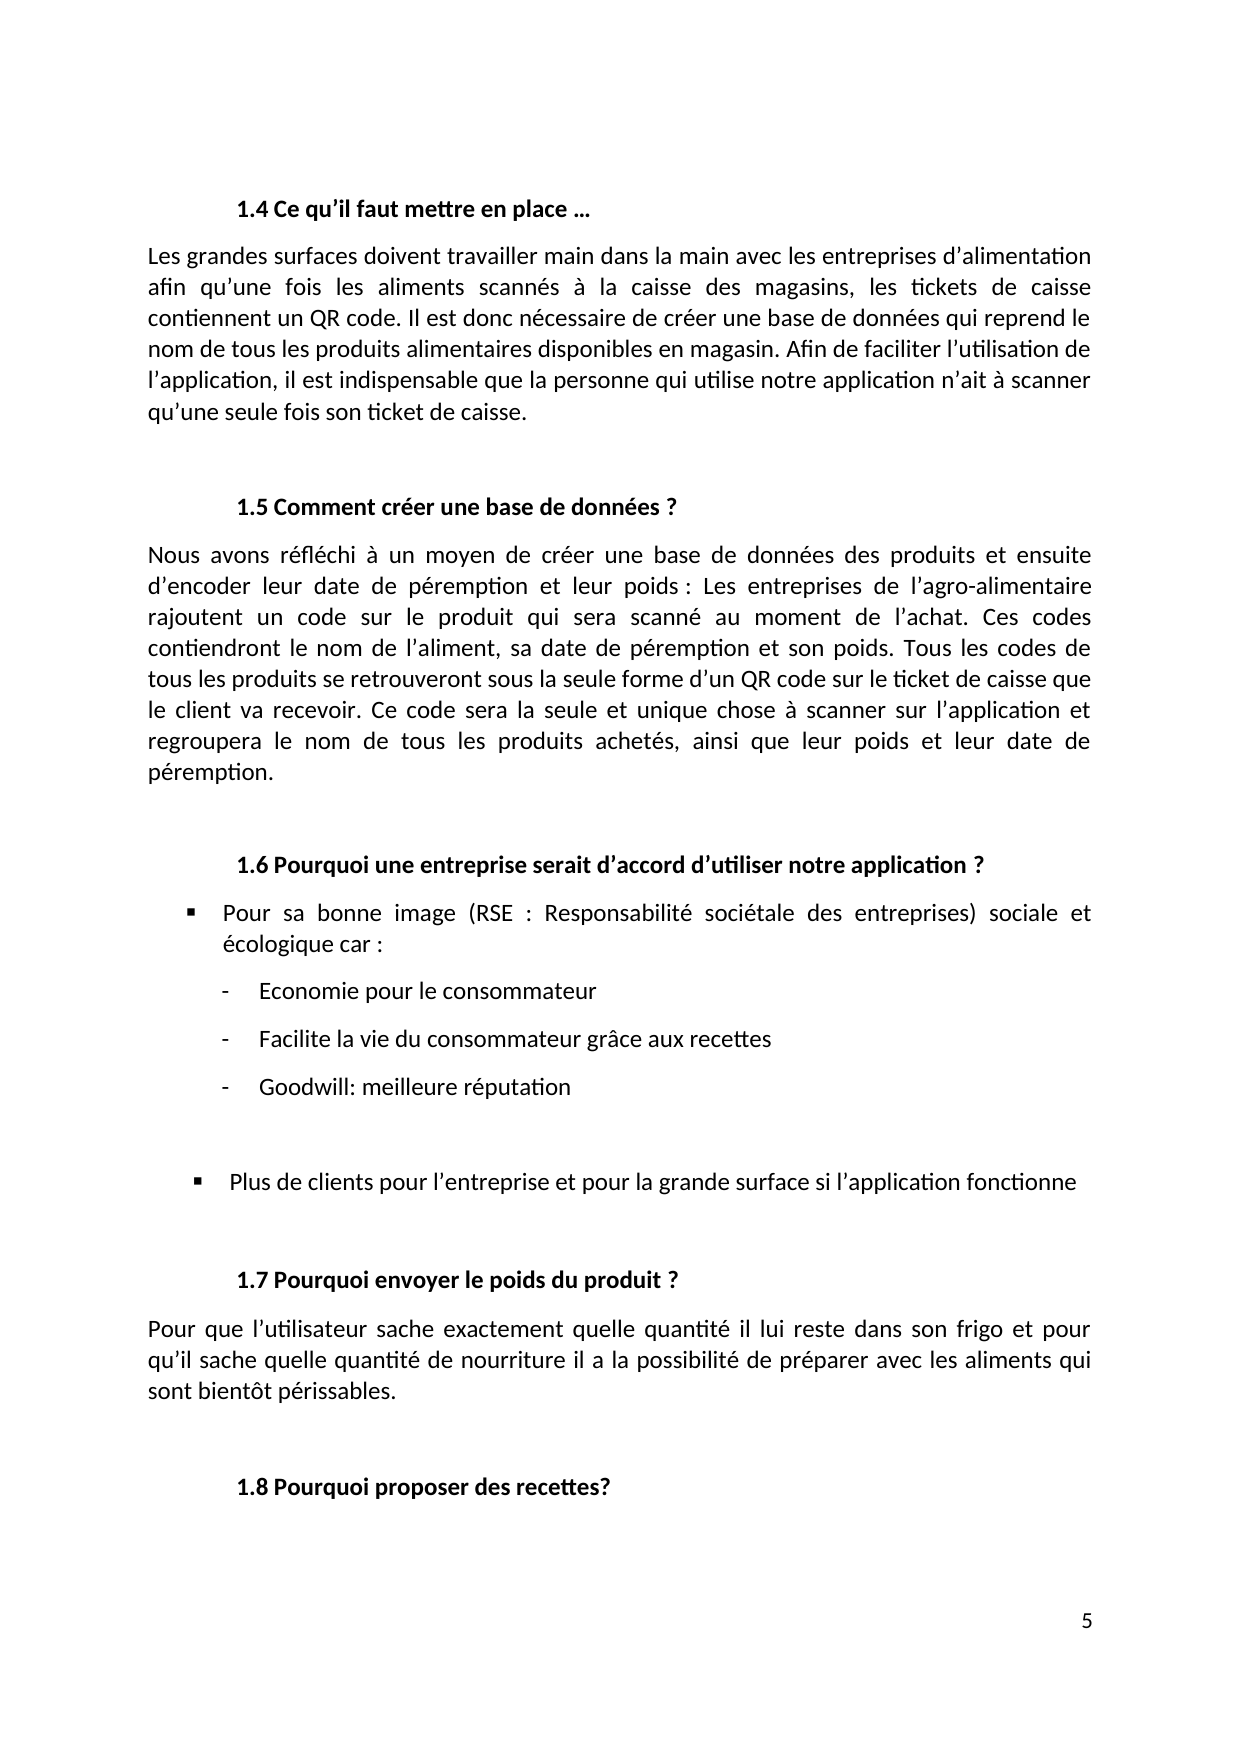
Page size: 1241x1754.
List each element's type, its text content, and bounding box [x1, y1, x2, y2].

list Pour sa bonne image (RSE : Responsabilité sociétale des entreprises) sociale et écologique car : [185, 897, 1093, 958]
list Pourquoi une entreprise serait d’accord d’utiliser notre application ? [236, 849, 1093, 879]
list Pourquoi envoyer le poids du produit ? [236, 1262, 1093, 1296]
list Economie pour le consommateur [221, 976, 1093, 1006]
list Facilite la vie du consommateur grâce aux recettes [221, 1023, 1093, 1054]
list Pourquoi proposer des recettes? [236, 1468, 1093, 1502]
list Ce qu’il faut mettre en place … [236, 193, 1093, 223]
text Pour que l’utilisateur sache exactement quelle quantité il lui reste dans son frigo et pour qu’il sache quelle quantité de nourriture il a la possibilité de préparer avec les aliments qui sont bientôt périssables. [148, 1313, 1093, 1406]
list Plus de clients pour l’entreprise et pour la grande surface si l’application fonctionne [192, 1166, 1093, 1197]
list Goodwill: meilleure réputation [221, 1071, 1093, 1101]
list Comment créer une base de données ? [236, 491, 1093, 522]
text Les grandes surfaces doivent travailler main dans la main avec les entreprises d’alimentation afin qu’une fois les aliments scannés à la caisse des magasins, les tickets de caisse contiennent un QR code. Il est donc nécessaire de créer une base de données qui reprend le nom de tous les produits alimentaires disponibles en magasin. Afin de faciliter l’utilisation de l’application, il est indispensable que la personne qui utilise notre application n’ait à scanner qu’une seule fois son ticket de caisse. [148, 241, 1093, 426]
text Nous avons réfléchi à un moyen de créer une base de données des produits et ensuite d’encoder leur date de péremption et leur poids : Les entreprises de l’agro-alimentaire rajoutent un code sur le produit qui sera scanné au moment de l’achat. Ces codes contiendront le nom de l’aliment, sa date de péremption et son poids. Tous les codes de tous les produits se retrouveront sous la seule forme d’un QR code sur le ticket de caisse que le client va recevoir. Ce code sera la seule et unique chose à scanner sur l’application et regroupera le nom de tous les produits achetés, ainsi que leur poids et leur date de péremption. [148, 539, 1093, 787]
